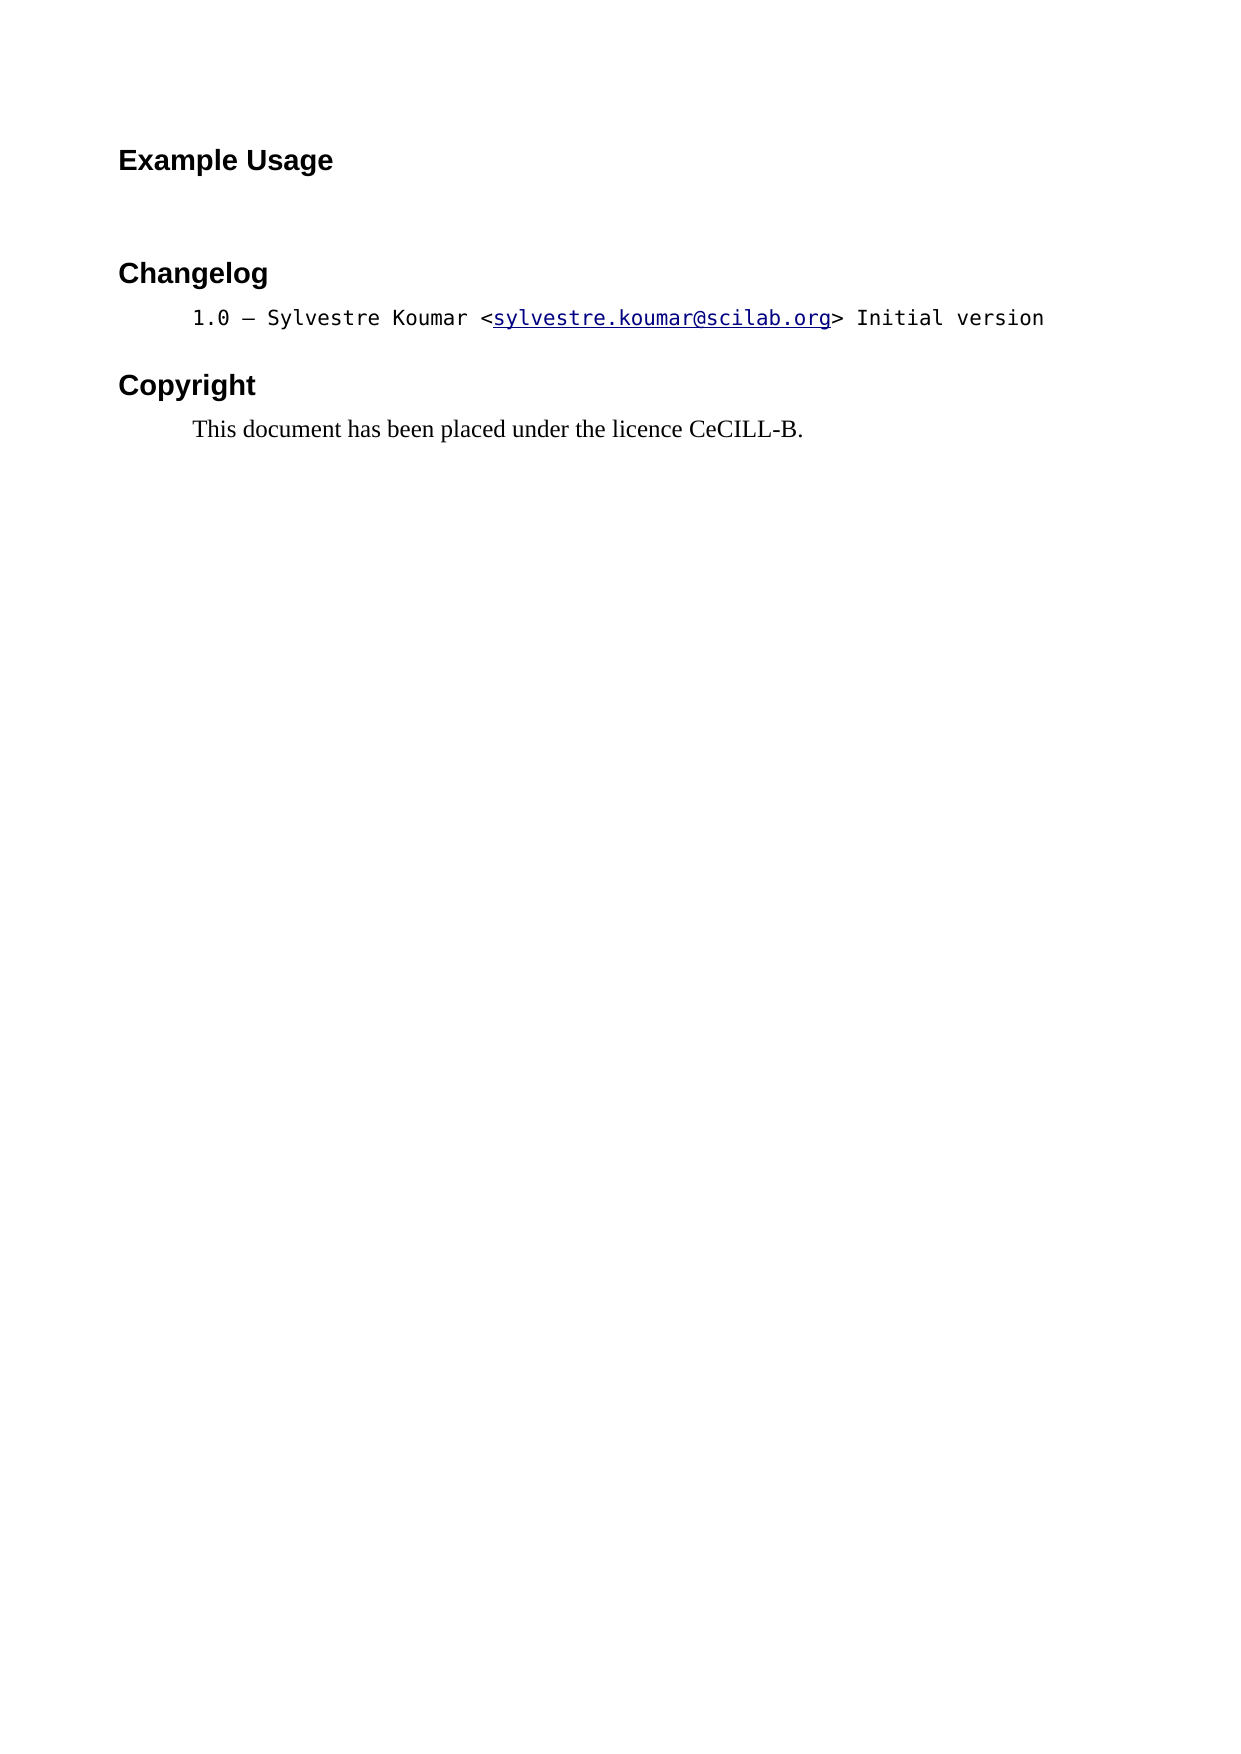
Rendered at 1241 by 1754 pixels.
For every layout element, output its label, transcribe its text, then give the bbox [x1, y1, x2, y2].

text This document has been placed under the licence CeCILL-B. [118, 414, 1122, 443]
text 1.0 – Sylvestre Koumar <sylvestre.koumar@scilab.org> Initial version [118, 302, 1122, 331]
subtitle Changelog [118, 256, 1122, 289]
subtitle Copyright [118, 368, 1122, 402]
subtitle Example Usage [118, 143, 1122, 177]
